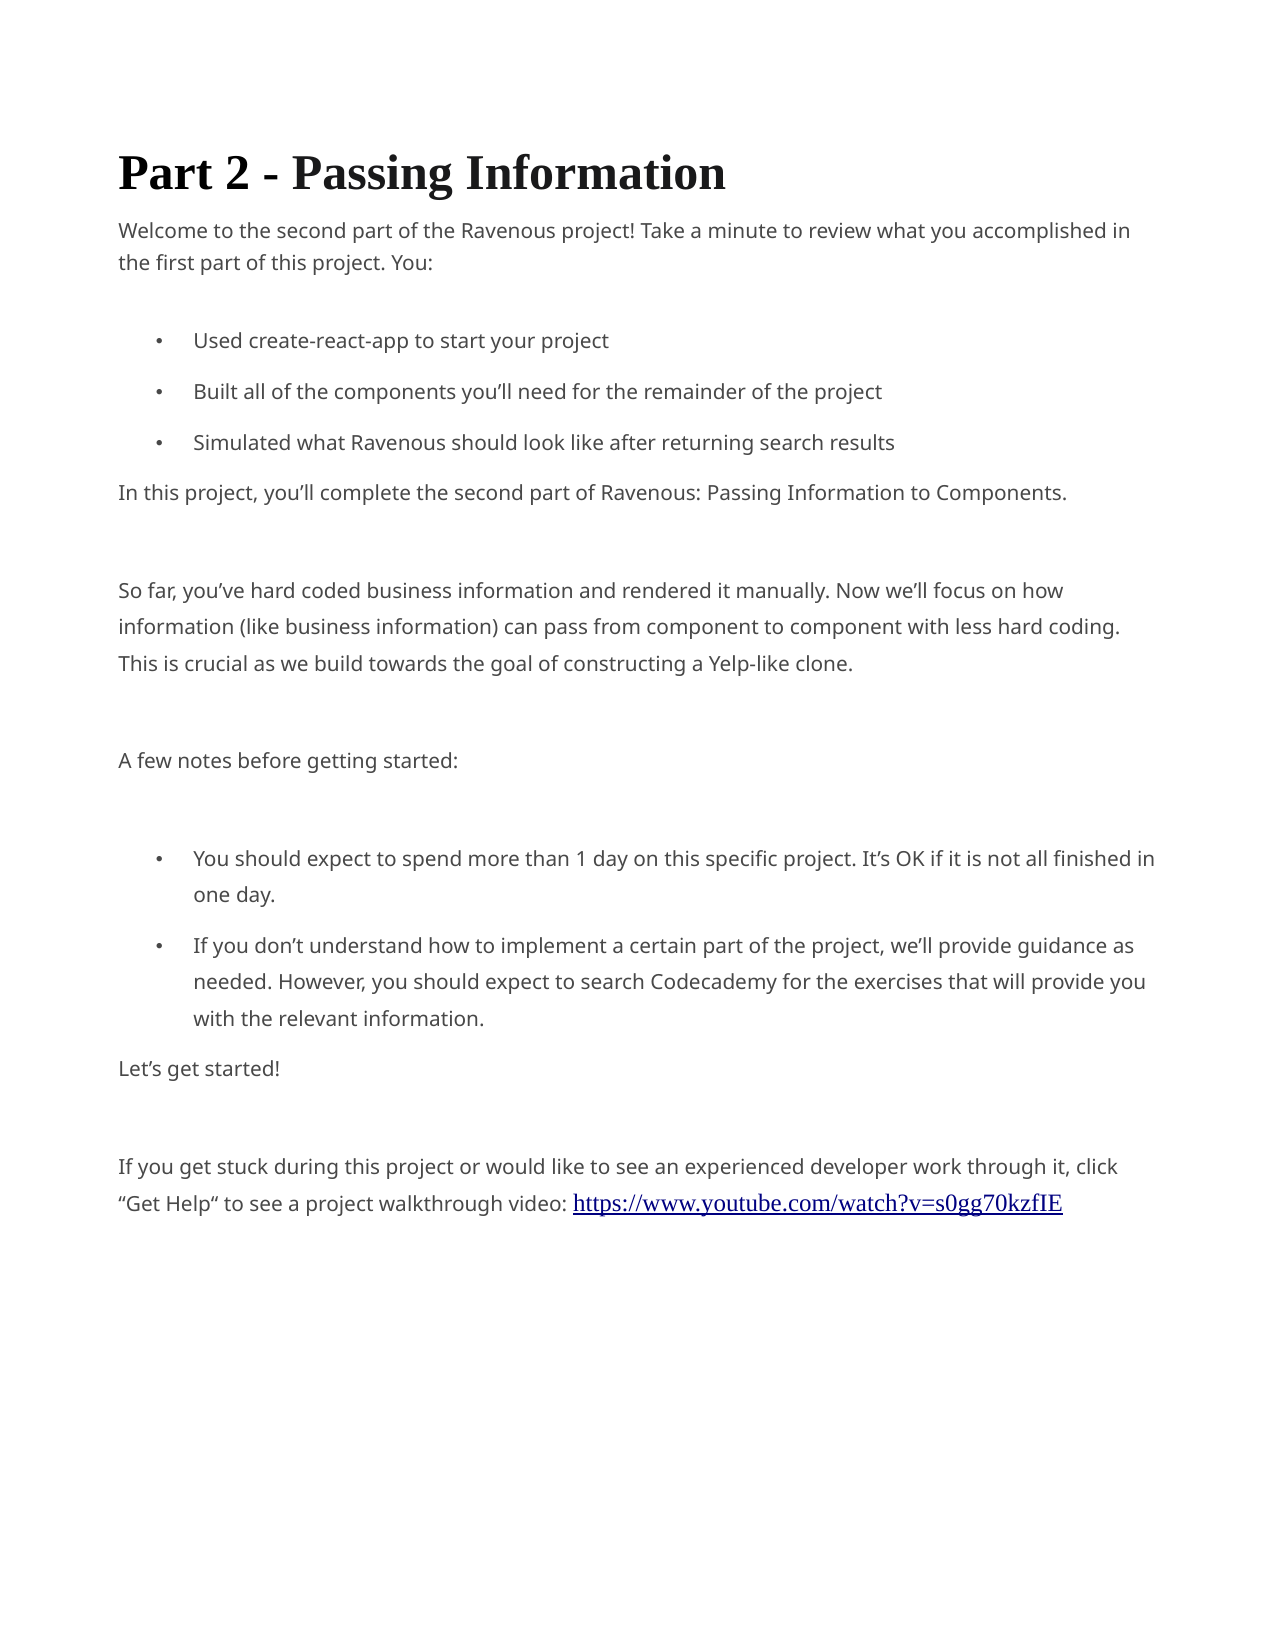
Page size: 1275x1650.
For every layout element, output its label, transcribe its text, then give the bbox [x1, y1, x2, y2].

text Let’s get started! [118, 1051, 1157, 1083]
list If you don’t understand how to implement a certain part of the project, we’ll provide guidance as needed. However, you should expect to search Codecademy for the exercises that will provide you with the relevant information. [156, 928, 1157, 1032]
text A few notes before getting started: [118, 743, 1157, 775]
list You should expect to spend more than 1 day on this specific project. It’s OK if it is not all finished in one day. [156, 841, 1157, 909]
text So far, you’ve hard coded business information and rendered it manually. Now we’ll focus on how information (like business information) can pass from component to component with less hard coding. This is crucial as we build towards the goal of constructing a Yelp-like clone. [118, 573, 1157, 677]
list Built all of the components you’ll need for the remainder of the project [156, 374, 1157, 405]
list Simulated what Ravenous should look like after returning search results [156, 425, 1157, 456]
text In this project, you’ll complete the second part of Ravenous: Passing Information to Components. [118, 475, 1157, 507]
subtitle Part 2 - Passing Information [118, 143, 1157, 201]
list Used create-react-app to start your project [156, 323, 1157, 355]
text Welcome to the second part of the Ravenous project! Take a minute to review what you accomplished in the first part of this project. You: [118, 213, 1157, 276]
text If you get stuck during this project or would like to see an experienced developer work through it, click “Get Help“ to see a project walkthrough video: https://www.youtube.com/watch?v=s0gg70kzfIE [118, 1149, 1157, 1217]
